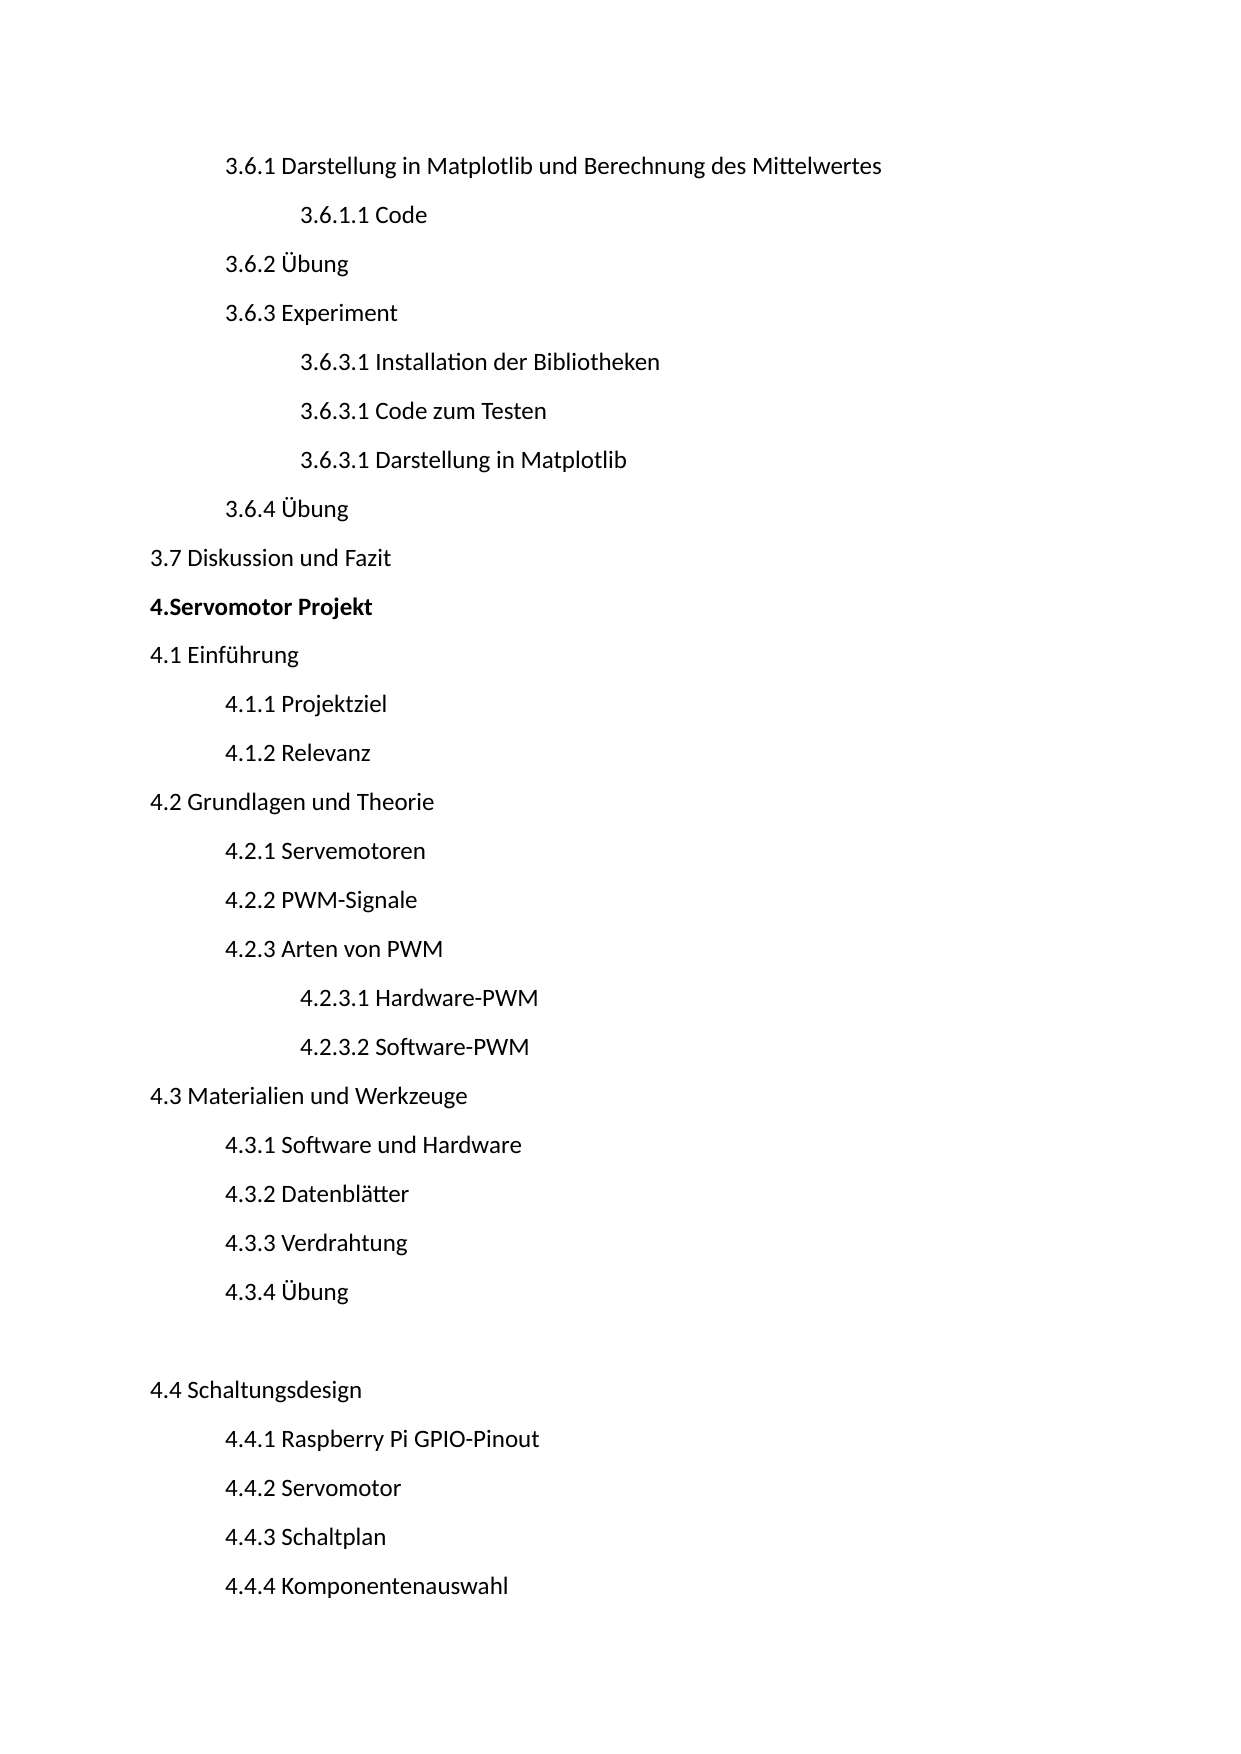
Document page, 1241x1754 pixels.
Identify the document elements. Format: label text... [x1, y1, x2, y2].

text 4.2.1 Servemotoren [150, 835, 1090, 866]
text 3.7 Diskussion und Fazit [150, 542, 1090, 572]
text 4.3.4 Übung [150, 1276, 1090, 1307]
text 4.Servomotor Projekt [150, 591, 1090, 621]
text 3.6.3.1 Installation der Bibliotheken [225, 346, 1090, 376]
text 4.2.3 Arten von PWM [150, 933, 1090, 964]
text 4.4.4 Komponentenauswahl [150, 1570, 1090, 1600]
text 4.3.2 Datenblätter [150, 1178, 1090, 1209]
text 3.6.3.1 Code zum Testen [225, 395, 1090, 425]
text 4.4.1 Raspberry Pi GPIO-Pinout [150, 1423, 1090, 1453]
text 3.6.1 Darstellung in Matplotlib und Berechnung des Mittelwertes [150, 150, 1090, 181]
text 4.2.3.2 Software-PWM [225, 1031, 1090, 1062]
text 4.4 Schaltungsdesign [150, 1374, 1090, 1404]
text 4.3 Materialien und Werkzeuge [150, 1080, 1090, 1111]
text 4.2 Grundlagen und Theorie [150, 786, 1090, 817]
text 4.2.3.1 Hardware-PWM [225, 982, 1090, 1013]
text 3.6.2 Übung [150, 248, 1090, 278]
text 4.2.2 PWM-Signale [150, 884, 1090, 915]
text 4.4.2 Servomotor [150, 1472, 1090, 1502]
text 4.3.1 Software und Hardware [150, 1129, 1090, 1160]
text 3.6.3.1 Darstellung in Matplotlib [225, 444, 1090, 474]
text 3.6.3 Experiment [150, 297, 1090, 327]
text 3.6.4 Übung [150, 493, 1090, 523]
text 4.1.2 Relevanz [150, 737, 1090, 768]
text 3.6.1.1 Code [225, 199, 1090, 229]
text 4.3.3 Verdrahtung [150, 1227, 1090, 1258]
text 4.1 Einführung [150, 639, 1090, 670]
text 4.1.1 Projektziel [150, 688, 1090, 719]
text 4.4.3 Schaltplan [150, 1521, 1090, 1551]
